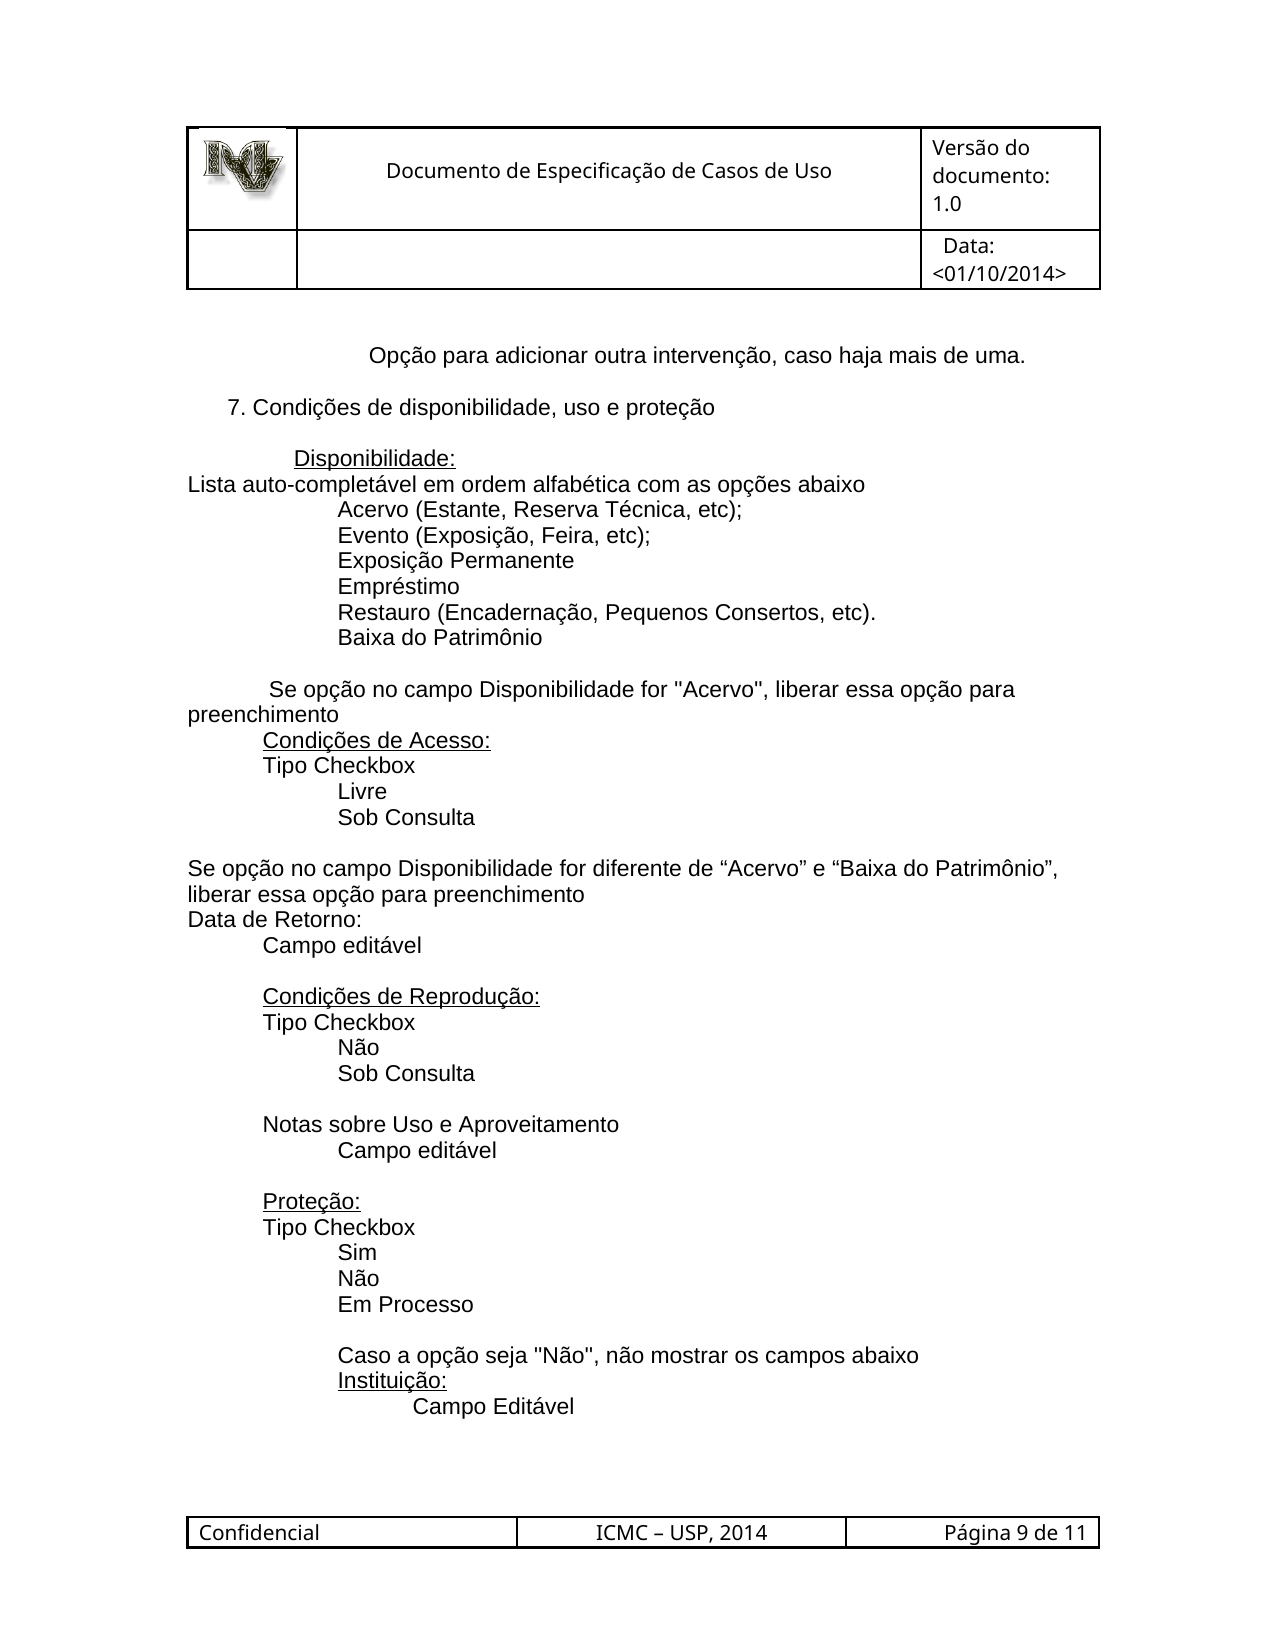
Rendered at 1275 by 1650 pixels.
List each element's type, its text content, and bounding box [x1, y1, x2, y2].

text Restauro (Encadernação, Pequenos Consertos, etc). [187, 599, 1087, 625]
text Opção para adicionar outra intervenção, caso haja mais de uma. [294, 343, 1087, 369]
text Tipo Checkbox [187, 1214, 1087, 1240]
text Disponibilidade: [294, 446, 1087, 471]
text Proteção: [187, 1189, 1087, 1214]
text Baixa do Patrimônio [187, 625, 1087, 651]
text Condições de Acesso: [187, 728, 1087, 753]
text Se opção no campo Disponibilidade for diferente de “Acervo” e “Baixa do Patrimônio”, liberar essa opção para preenchimento [187, 856, 1087, 907]
text 7. Condições de disponibilidade, uso e proteção [227, 394, 1087, 420]
text Caso a opção seja ''Não'', não mostrar os campos abaixo [187, 1343, 1087, 1368]
text Campo Editável [187, 1394, 1087, 1419]
text Acervo (Estante, Reserva Técnica, etc); [187, 497, 1087, 523]
text Instituição: [187, 1368, 1087, 1394]
picture [198, 128, 286, 204]
text Se opção no campo Disponibilidade for ''Acervo'', liberar essa opção para preenchimento [187, 676, 1087, 728]
text Condições de Reprodução: [187, 984, 1087, 1009]
text Tipo Checkbox [187, 753, 1087, 779]
text Em Processo [187, 1291, 1087, 1317]
text Livre [187, 779, 1087, 804]
text Sim [187, 1240, 1087, 1266]
text Sob Consulta [187, 1061, 1087, 1086]
text Sob Consulta [187, 804, 1087, 830]
text Evento (Exposição, Feira, etc); [187, 523, 1087, 548]
text Exposição Permanente [187, 548, 1087, 574]
text Data de Retorno: [187, 907, 1087, 933]
text Não [187, 1266, 1087, 1291]
text Empréstimo [187, 574, 1087, 599]
text Tipo Checkbox [187, 1009, 1087, 1035]
text Notas sobre Uso e Aproveitamento [187, 1112, 1087, 1138]
text Lista auto-completável em ordem alfabética com as opções abaixo [187, 471, 1087, 497]
text Não [187, 1035, 1087, 1061]
text Campo editável [187, 1138, 1087, 1163]
text Campo editável [187, 933, 1087, 958]
